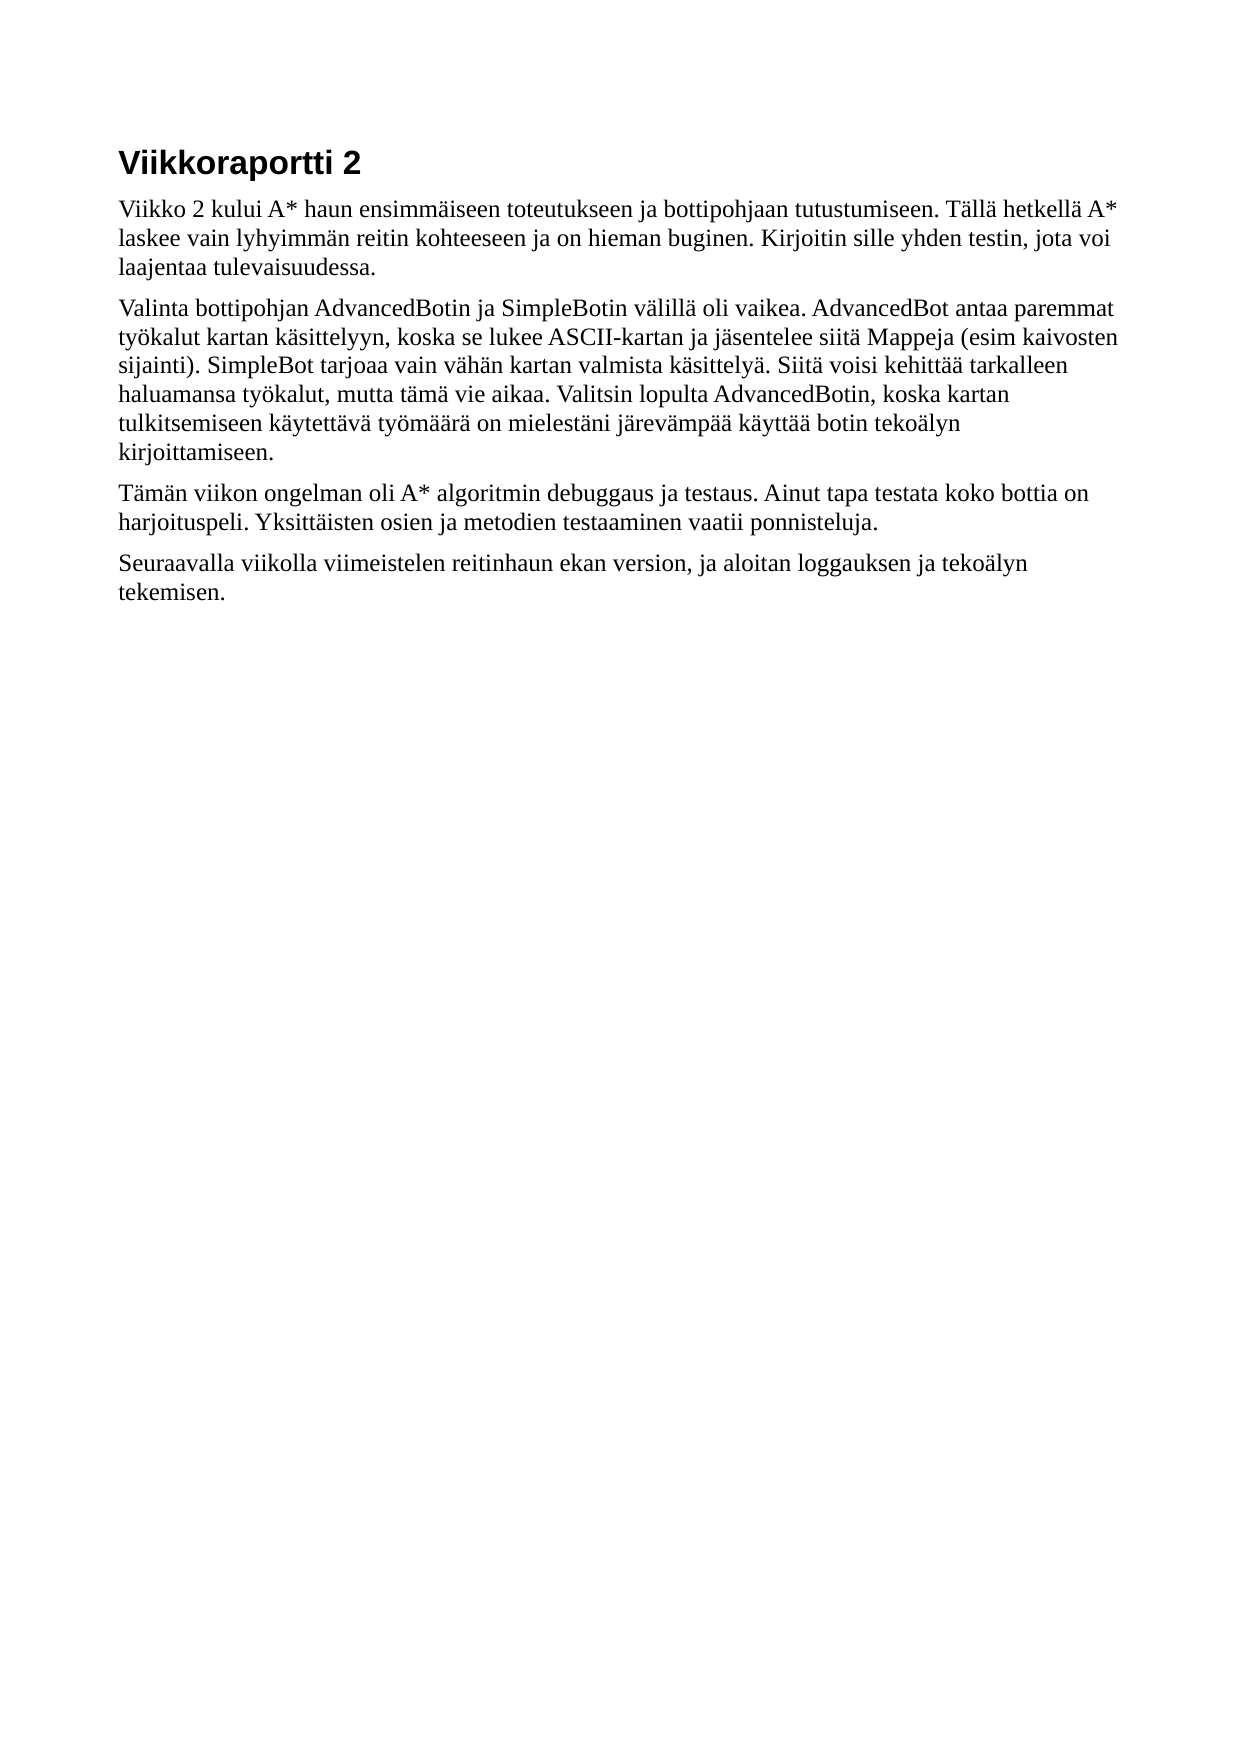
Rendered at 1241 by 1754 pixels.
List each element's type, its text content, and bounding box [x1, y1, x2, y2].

text Seuraavalla viikolla viimeistelen reitinhaun ekan version, ja aloitan loggauksen ja tekoälyn tekemisen. [118, 548, 1122, 606]
text Viikko 2 kului A* haun ensimmäiseen toteutukseen ja bottipohjaan tutustumiseen. Tällä hetkellä A* laskee vain lyhyimmän reitin kohteeseen ja on hieman buginen. Kirjoitin sille yhden testin, jota voi laajentaa tulevaisuudessa. [118, 194, 1122, 281]
subtitle Viikkoraportti 2 [118, 143, 1122, 182]
text Valinta bottipohjan AdvancedBotin ja SimpleBotin välillä oli vaikea. AdvancedBot antaa paremmat työkalut kartan käsittelyyn, koska se lukee ASCII-kartan ja jäsentelee siitä Mappeja (esim kaivosten sijainti). SimpleBot tarjoaa vain vähän kartan valmista käsittelyä. Siitä voisi kehittää tarkalleen haluamansa työkalut, mutta tämä vie aikaa. Valitsin lopulta AdvancedBotin, koska kartan tulkitsemiseen käytettävä työmäärä on mielestäni järevämpää käyttää botin tekoälyn kirjoittamiseen. [118, 293, 1122, 466]
text Tämän viikon ongelman oli A* algoritmin debuggaus ja testaus. Ainut tapa testata koko bottia on harjoituspeli. Yksittäisten osien ja metodien testaaminen vaatii ponnisteluja. [118, 478, 1122, 536]
